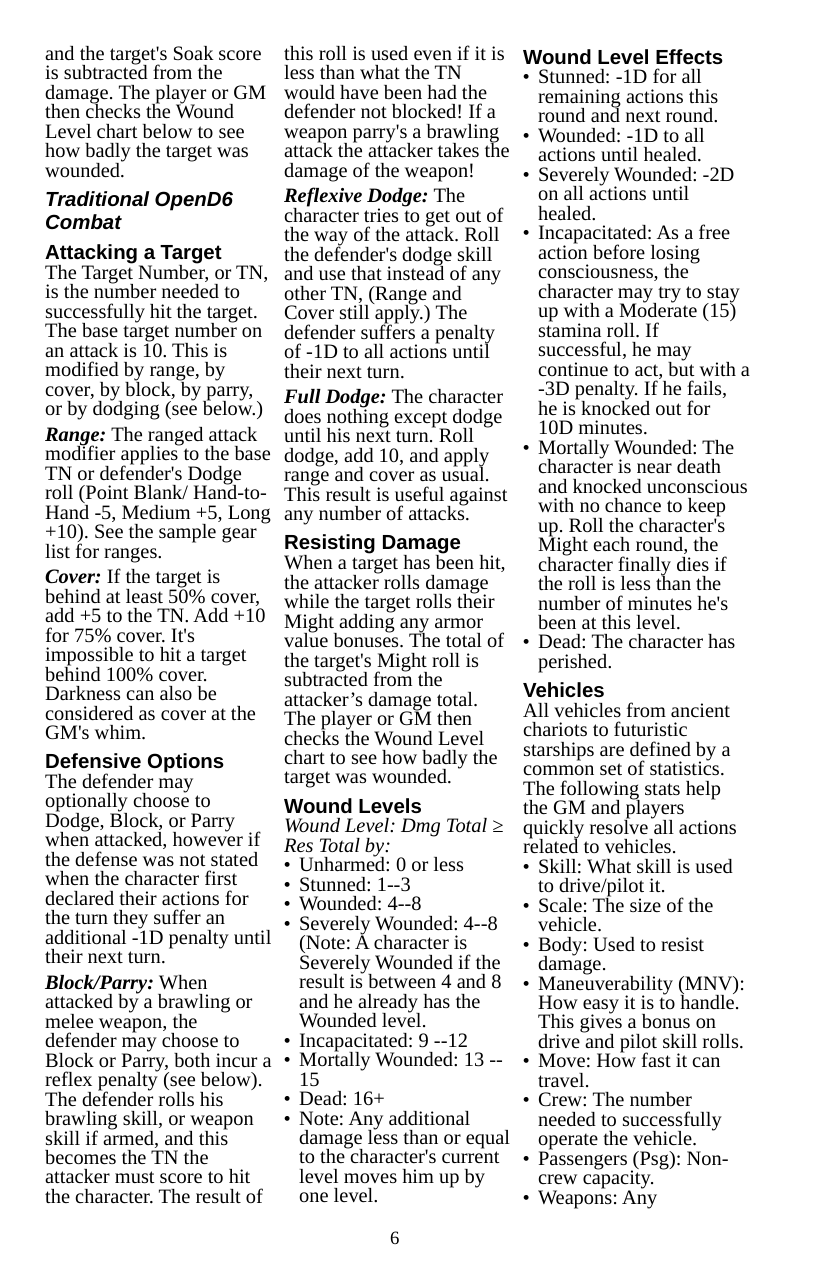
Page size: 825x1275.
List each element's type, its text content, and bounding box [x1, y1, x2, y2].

list Crew: The number needed to successfully operate the vehicle. [523, 1091, 750, 1150]
list Stunned: -1D for all remaining actions this round and next round. [523, 68, 750, 127]
text Block/Parry: When attacked by a brawling or melee weapon, the defender may choose to Block or Parry, both incur a reflex penalty (see below). The defender rolls his brawling skill, or weapon skill if armed, and this becomes the TN the attacker must score to hit the character. The result of [45, 974, 272, 1207]
list Unharmed: 0 or less [284, 856, 511, 876]
list Body: Used to resist damage. [523, 936, 750, 974]
list Note: Any additional damage less than or equal to the character's current level moves him up by one level. [284, 1109, 511, 1207]
list Mortally Wounded: 13 -- 15 [284, 1051, 511, 1090]
list Stunned: 1--3 [284, 876, 511, 895]
list Mortally Wounded: The character is near death and knocked unconscious with no chance to keep up. Roll the character's Might each round, the character finally dies if the roll is less than the number of minutes he's been at this level. [523, 438, 750, 633]
subtitle Wound Levels [284, 794, 511, 817]
list Scale: The size of the vehicle. [523, 897, 750, 936]
list Dead: The character has perished. [523, 633, 750, 672]
text When a target has been hit, the attacker rolls damage while the target rolls their Might adding any armor value bonuses. The total of the target's Might roll is subtracted from the attacker’s damage total. The player or GM then checks the Wound Level chart to see how badly the target was wounded. [284, 554, 511, 788]
list Maneuverability (MNV): How easy it is to handle. This gives a bonus on drive and pilot skill rolls. [523, 974, 750, 1052]
list Incapacitated: As a free action before losing consciousness, the character may try to stay up with a Moderate (15) stamina roll. If successful, he may continue to act, but with a -3D penalty. If he fails, he is knocked out for 10D minutes. [523, 224, 750, 438]
text The Target Number, or TN, is the number needed to successfully hit the target. The base target number on an attack is 10. This is modified by range, by cover, by block, by parry, or by dodging (see below.) [45, 264, 272, 419]
subtitle Traditional OpenD6 Combat [45, 187, 272, 234]
text Range: The ranged attack modifier applies to the base TN or defender's Dodge roll (Point Blank/ Hand-to-Hand -5, Medium +5, Long +10). See the sample gear list for ranges. [45, 426, 272, 562]
text The defender may optionally choose to Dodge, Block, or Parry when attacked, however if the defense was not stated when the character first declared their actions for the turn they suffer an additional -1D penalty until their next turn. [45, 773, 272, 968]
text Wound Level: Dmg Total ≥ Res Total by: [284, 817, 511, 856]
subtitle Wound Level Effects [523, 45, 750, 68]
text this roll is used even if it is less than what the TN would have been had the defender not blocked! If a weapon parry's a brawling attack the attacker takes the damage of the weapon! [284, 45, 511, 181]
subtitle Defensive Options [45, 749, 272, 773]
list Passengers (Psg): Non-crew capacity. [523, 1150, 750, 1189]
list Wounded: -1D to all actions until healed. [523, 127, 750, 166]
list Weapons: Any armaments mounted on the vehicle. [523, 1189, 750, 1208]
list Move: How fast it can travel. [523, 1052, 750, 1091]
subtitle Resisting Damage [284, 531, 511, 554]
text Full Dodge: The character does nothing except dodge until his next turn. Roll dodge, add 10, and apply range and cover as usual. This result is useful against any number of attacks. [284, 388, 511, 524]
list Severely Wounded: 4--8 (Note: A character is Severely Wounded if the result is between 4 and 8 and he already has the Wounded level. [284, 915, 511, 1032]
list Incapacitated: 9 --12 [284, 1032, 511, 1051]
list Dead: 16+ [284, 1090, 511, 1109]
text and the target's Soak score is subtracted from the damage. The player or GM then checks the Wound Level chart below to see how badly the target was wounded. [45, 45, 272, 181]
list Severely Wounded: -2D on all actions until healed. [523, 166, 750, 224]
text All vehicles from ancient chariots to futuristic starships are defined by a common set of statistics. The following stats help the GM and players quickly resolve all actions related to vehicles. [523, 702, 750, 858]
text Reflexive Dodge: The character tries to get out of the way of the attack. Roll the defender's dodge skill and use that instead of any other TN, (Range and Cover still apply.) The defender suffers a penalty of -1D to all actions until their next turn. [284, 187, 511, 382]
list Wounded: 4--8 [284, 895, 511, 915]
subtitle Vehicles [523, 678, 750, 702]
subtitle Attacking a Target [45, 240, 272, 264]
text Cover: If the target is behind at least 50% cover, add +5 to the TN. Add +10 for 75% cover. It's impossible to hit a target behind 100% cover. Darkness can also be considered as cover at the GM's whim. [45, 568, 272, 743]
list Skill: What skill is used to drive/pilot it. [523, 858, 750, 897]
